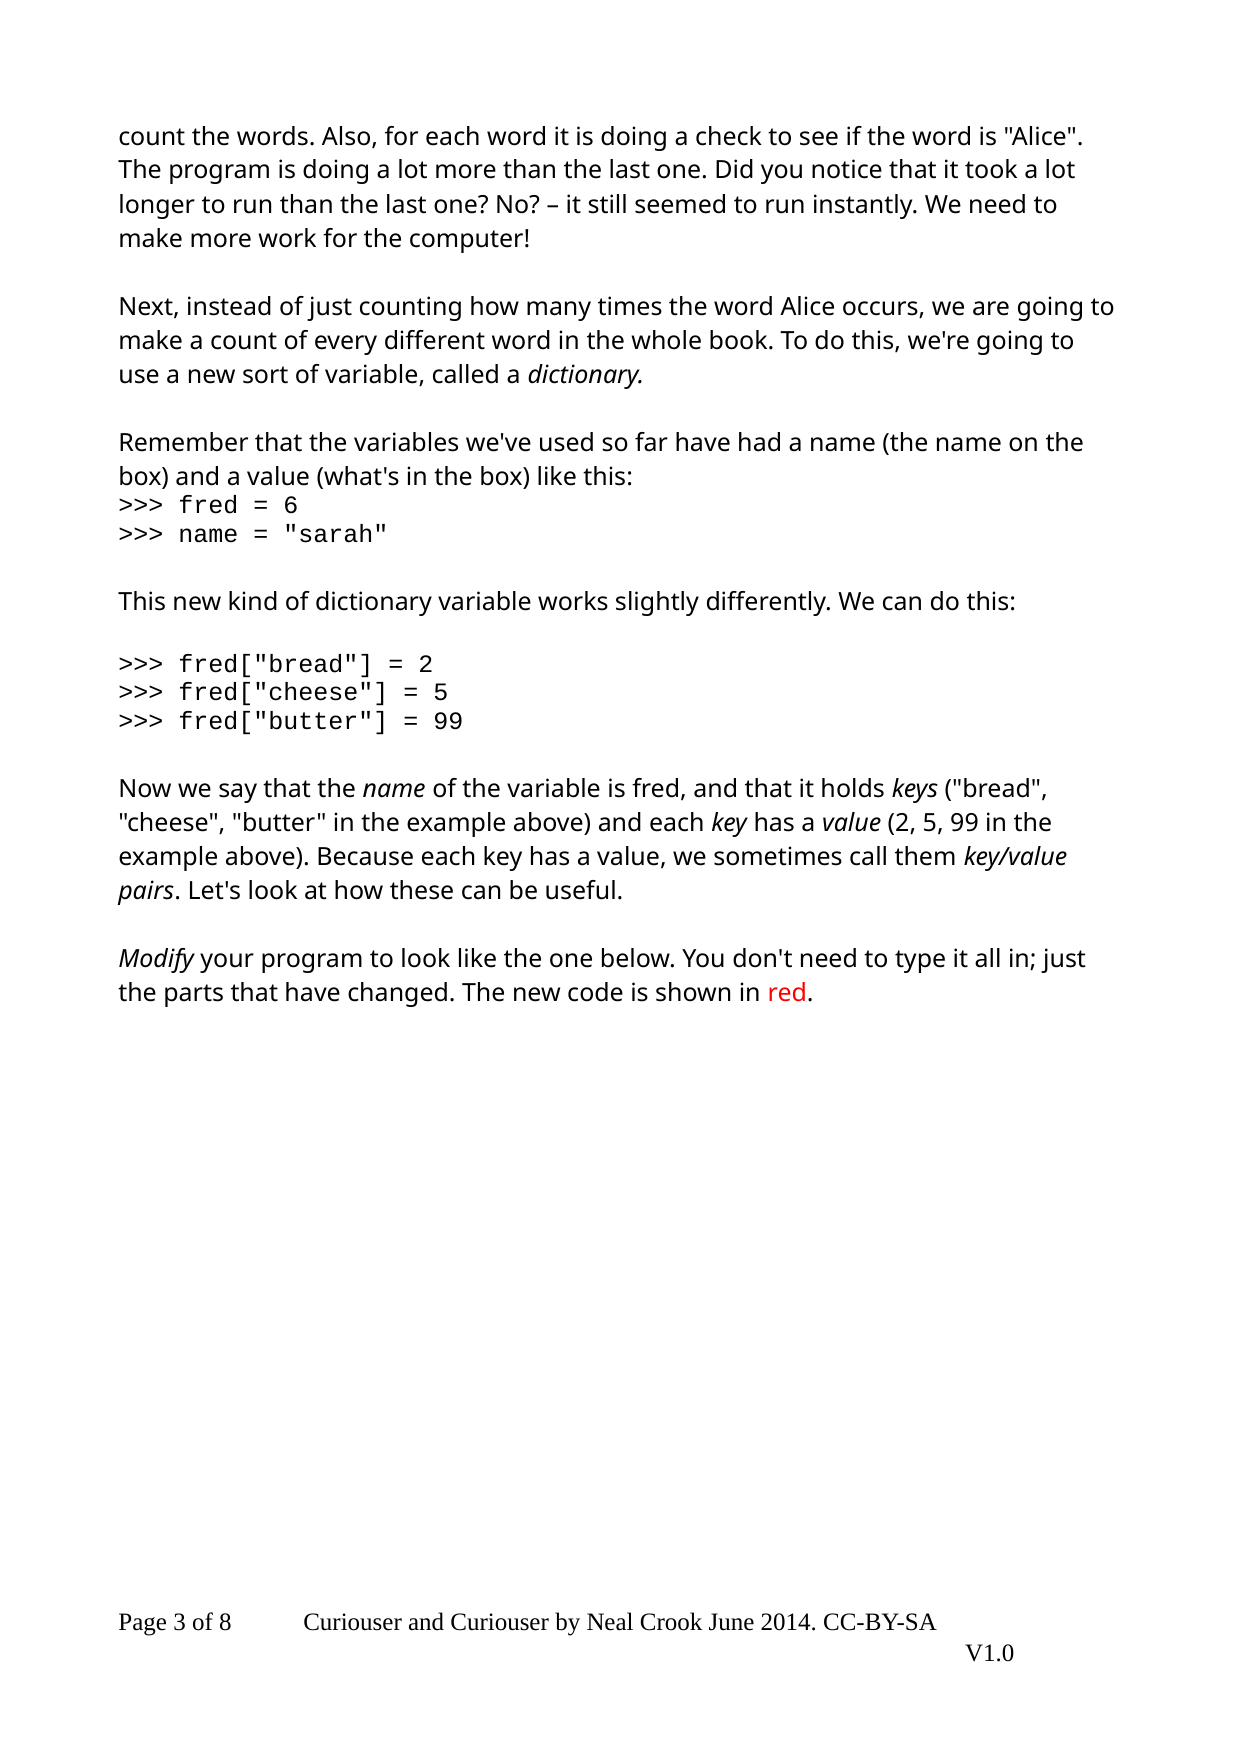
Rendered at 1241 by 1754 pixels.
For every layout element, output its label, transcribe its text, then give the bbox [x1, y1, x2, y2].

text >>> fred["cheese"] = 5 [118, 680, 1122, 708]
text Remember that the variables we've used so far have had a name (the name on the box) and a value (what's in the box) like this: [118, 425, 1122, 493]
text >>> fred["bread"] = 2 [118, 652, 1122, 680]
text This new kind of dictionary variable works slightly differently. We can do this: [118, 583, 1122, 618]
text Next, instead of just counting how many times the word Alice occurs, we are going to make a count of every different word in the whole book. To do this, we're going to use a new sort of variable, called a dictionary. [118, 288, 1122, 391]
text Modify your program to look like the one below. You don't need to type it all in; just the parts that have changed. The new code is shown in red. [118, 941, 1122, 1009]
text >>> name = "sarah" [118, 521, 1122, 549]
text >>> fred = 6 [118, 493, 1122, 521]
text count the words. Also, for each word it is doing a check to see if the word is "Alice". The program is doing a lot more than the last one. Did you notice that it took a lot longer to run than the last one? No? – it still seemed to run instantly. We need to make more work for the computer! [118, 118, 1122, 254]
text >>> fred["butter"] = 99 [118, 708, 1122, 737]
text Now we say that the name of the variable is fred, and that it holds keys ("bread", "cheese", "butter" in the example above) and each key has a value (2, 5, 99 in the example above). Because each key has a value, we sometimes call them key/value pairs. Let's look at how these can be useful. [118, 771, 1122, 907]
